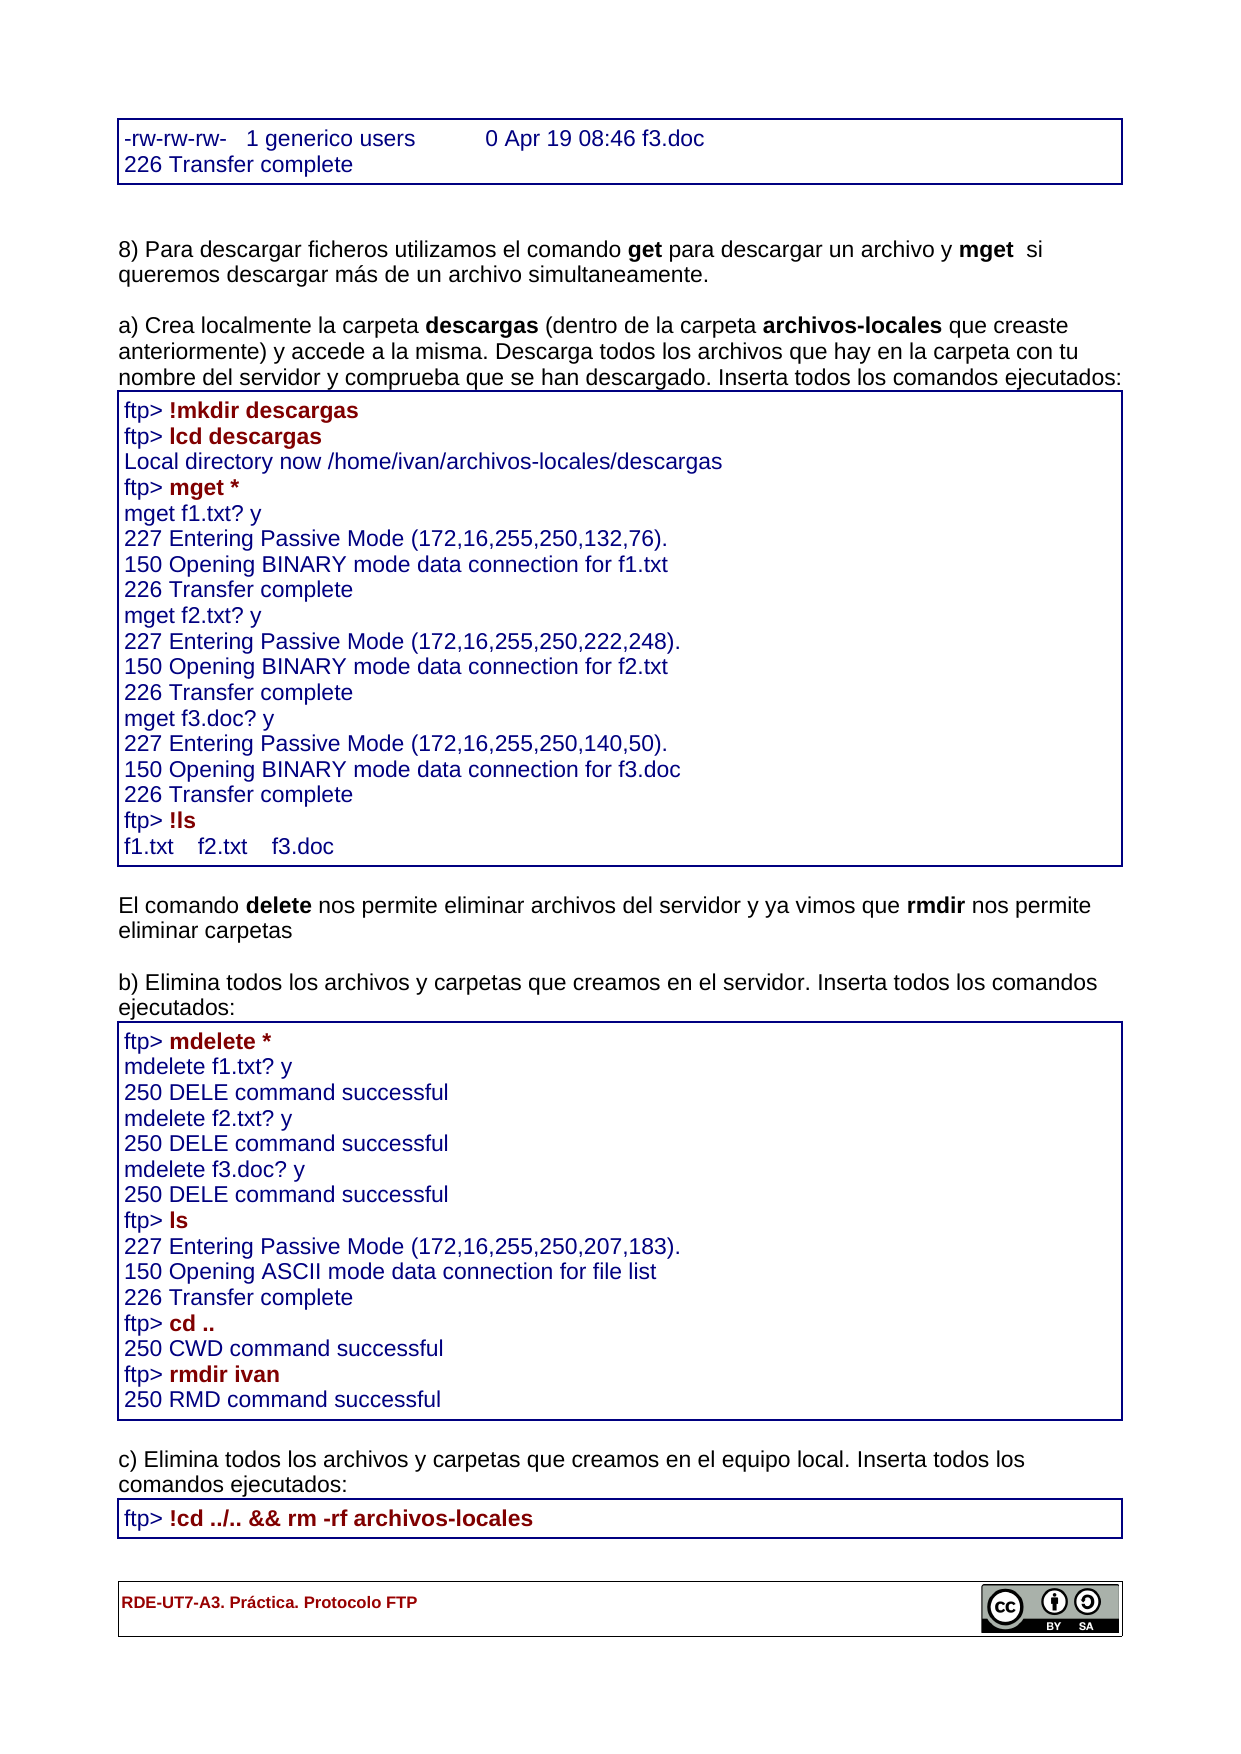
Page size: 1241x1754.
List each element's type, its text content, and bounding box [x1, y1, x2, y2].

text b) Elimina todos los archivos y carpetas que creamos en el servidor. Inserta todos los comandos ejecutados: [118, 969, 1122, 1021]
picture [981, 1584, 1119, 1633]
text c) Elimina todos los archivos y carpetas que creamos en el equipo local. Inserta todos los comandos ejecutados: [118, 1446, 1122, 1497]
text 8) Para descargar ficheros utilizamos el comando get para descargar un archivo y mget si queremos descargar más de un archivo simultaneamente. [118, 236, 1122, 287]
table_header ftp> !mkdir descargas ftp> lcd descargas Local directory now /home/ivan/archivos-locales/descargas ftp> mget * mget f1.txt? y 227 Entering Passive Mode (172,16,255,250,132,76). 150 Opening BINARY mode data connection for f1.txt 226 Transfer complete mget f2.txt? y 227 Entering Passive Mode (172,16,255,250,222,248). 150 Opening BINARY mode data connection for f2.txt 226 Transfer complete mget f3.doc? y 227 Entering Passive Mode (172,16,255,250,140,50). 150 Opening BINARY mode data connection for f3.doc 226 Transfer complete ftp> !ls f1.txt f2.txt f3.doc [119, 392, 1121, 865]
table_header ftp> !cd ../.. && rm -rf archivos-locales [119, 1500, 1121, 1537]
table_header -rw-rw-rw- 1 generico users 0 Apr 19 08:46 f3.doc 226 Transfer complete [119, 120, 1121, 183]
text a) Crea localmente la carpeta descargas (dentro de la carpeta archivos-locales que creaste anteriormente) y accede a la misma. Descarga todos los archivos que hay en la carpeta con tu nombre del servidor y comprueba que se han descargado. Inserta todos los comandos ejecutados: [118, 313, 1122, 390]
text El comando delete nos permite eliminar archivos del servidor y ya vimos que rmdir nos permite eliminar carpetas [118, 892, 1122, 944]
table_header ftp> mdelete * mdelete f1.txt? y 250 DELE command successful mdelete f2.txt? y 250 DELE command successful mdelete f3.doc? y 250 DELE command successful ftp> ls 227 Entering Passive Mode (172,16,255,250,207,183). 150 Opening ASCII mode data connection for file list 226 Transfer complete ftp> cd .. 250 CWD command successful ftp> rmdir ivan 250 RMD command successful [119, 1023, 1121, 1418]
